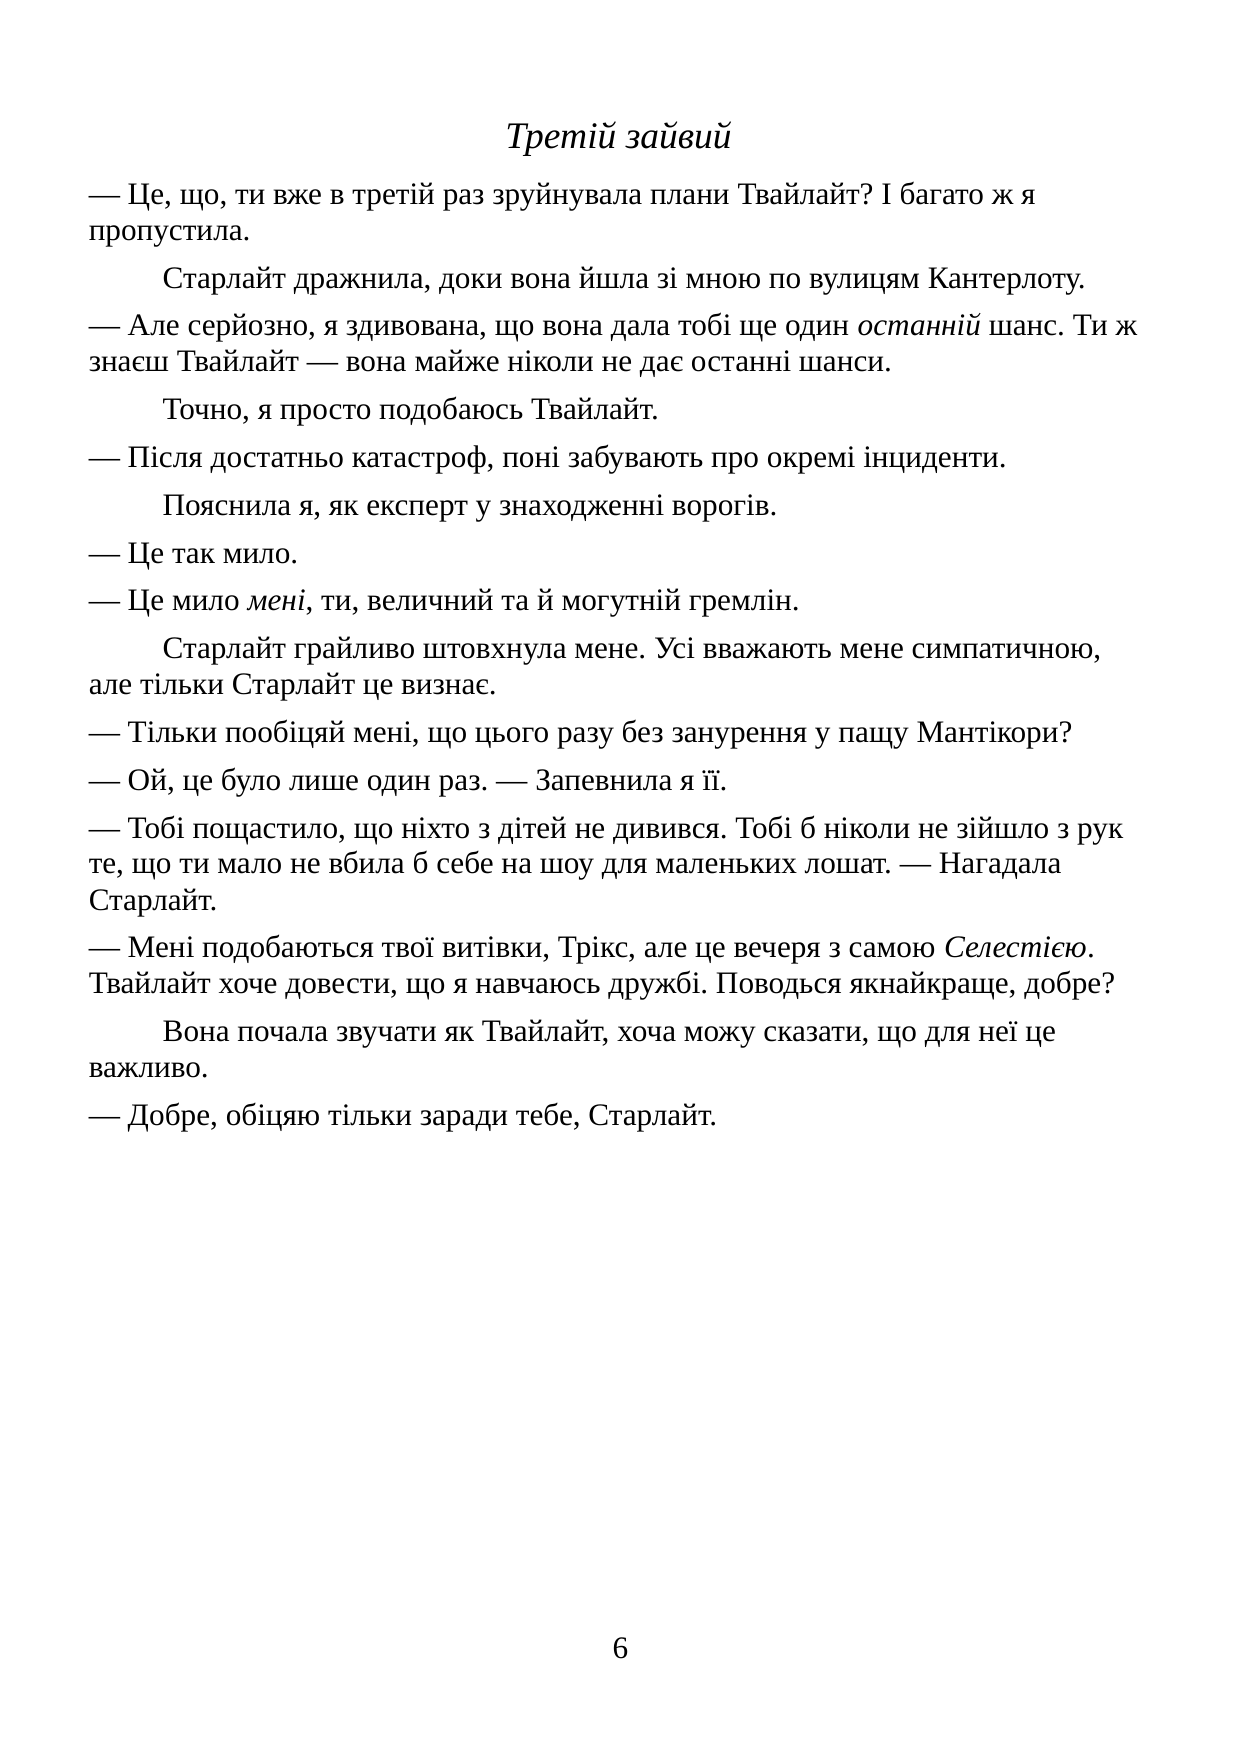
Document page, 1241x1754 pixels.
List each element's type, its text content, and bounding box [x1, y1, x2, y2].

text — Це мило мені, ти, величний та й могутній гремлін. [88, 582, 1152, 618]
text Старлайт грайливо штовхнула мене. Усі вважають мене симпатичною, але тільки Старлайт це визнає. [88, 629, 1152, 701]
text — Після достатньо катастроф, поні забувають про окремі інциденти. [88, 438, 1152, 474]
text Точно, я просто подобаюсь Твайлайт. [88, 390, 1152, 426]
text — Це, що, ти вже в третій раз зруйнувала плани Твайлайт? І багато ж я пропустила. [88, 175, 1152, 247]
text — Мені подобаються твої витівки, Трікс, але це вечеря з самою Селестією. Твайлайт хоче довести, що я навчаюсь дружбі. Поводься якнайкраще, добре? [88, 928, 1152, 1000]
text — Тобі пощастило, що ніхто з дітей не дивився. Тобі б ніколи не зійшло з рук те, що ти мало не вбила б себе на шоу для маленьких лошат. — Нагадала Старлайт. [88, 809, 1152, 917]
text — Тільки пообіцяй мені, що цього разу без занурення у пащу Мантікори? [88, 713, 1152, 749]
subtitle Третій зайвий [88, 113, 1152, 157]
text Пояснила я, як експерт у знаходженні ворогів. [88, 486, 1152, 522]
text Вона почала звучати як Твайлайт, хоча можу сказати, що для неї це важливо. [88, 1012, 1152, 1084]
text — Але серйозно, я здивована, що вона дала тобі ще один останній шанс. Ти ж знаєш Твайлайт — вона майже ніколи не дає останні шанси. [88, 307, 1152, 378]
text Старлайт дражнила, доки вона йшла зі мною по вулицям Кантерлоту. [88, 259, 1152, 295]
text — Добре, обіцяю тільки заради тебе, Старлайт. [88, 1096, 1152, 1132]
text — Ой, це було лише один раз. — Запевнила я її. [88, 761, 1152, 797]
text — Це так мило. [88, 534, 1152, 570]
